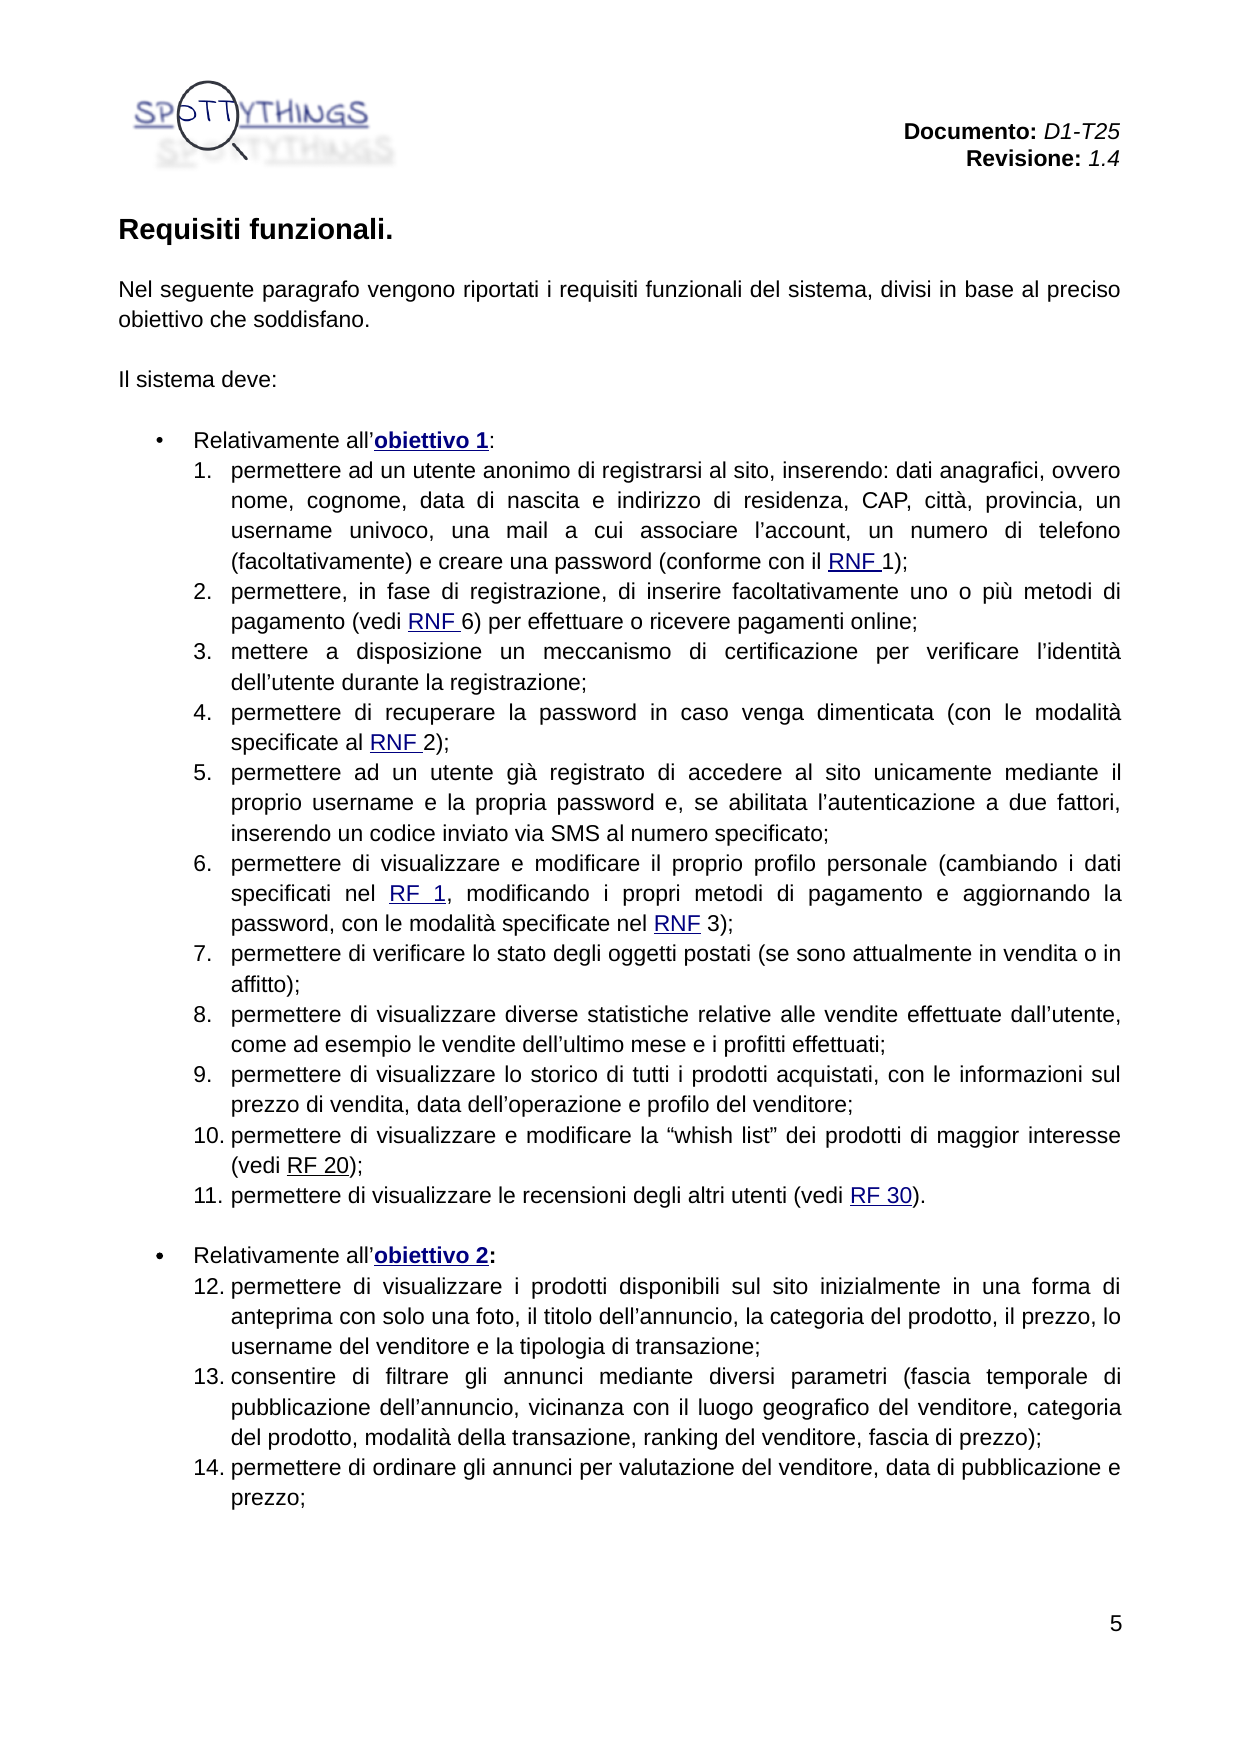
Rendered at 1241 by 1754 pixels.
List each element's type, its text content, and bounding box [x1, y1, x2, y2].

list mettere a disposizione un meccanismo di certificazione per verificare l’identità dell’utente durante la registrazione; [193, 638, 1122, 695]
list permettere di visualizzare i prodotti disponibili sul sito inizialmente in una forma di anteprima con solo una foto, il titolo dell’annuncio, la categoria del prodotto, il prezzo, lo username del venditore e la tipologia di transazione; [193, 1273, 1122, 1359]
list consentire di filtrare gli annunci mediante diversi parametri (fascia temporale di pubblicazione dell’annuncio, vicinanza con il luogo geografico del venditore, categoria del prodotto, modalità della transazione, ranking del venditore, fascia di prezzo); [193, 1363, 1122, 1450]
text Nel seguente paragrafo vengono riportati i requisiti funzionali del sistema, divisi in base al preciso obiettivo che soddisfano. [118, 276, 1122, 332]
list Relativamente all’obiettivo 2: [156, 1242, 1122, 1269]
list permettere di verificare lo stato degli oggetti postati (se sono attualmente in vendita o in affitto); [193, 940, 1122, 997]
list permettere di visualizzare diverse statistiche relative alle vendite effettuate dall’utente, come ad esempio le vendite dell’ultimo mese e i profitti effettuati; [193, 1001, 1122, 1057]
list permettere di visualizzare le recensioni degli altri utenti (vedi RF 30). [193, 1182, 1122, 1208]
list permettere, in fase di registrazione, di inserire facoltativamente uno o più metodi di pagamento (vedi RNF 6) per effettuare o ricevere pagamenti online; [193, 578, 1122, 634]
picture [123, 73, 399, 187]
list permettere ad un utente anonimo di registrarsi al sito, inserendo: dati anagrafici, ovvero nome, cognome, data di nascita e indirizzo di residenza, CAP, città, provincia, un username univoco, una mail a cui associare l’account, un numero di telefono (facoltativamente) e creare una password (conforme con il RNF 1); [193, 457, 1122, 574]
list permettere di ordinare gli annunci per valutazione del venditore, data di pubblicazione e prezzo; [193, 1454, 1122, 1511]
subtitle Requisiti funzionali. [118, 212, 1122, 246]
list permettere di visualizzare e modificare il proprio profilo personale (cambiando i dati specificati nel RF 1, modificando i propri metodi di pagamento e aggiornando la password, con le modalità specificate nel RNF 3); [193, 850, 1122, 937]
list permettere di recuperare la password in caso venga dimenticata (con le modalità specificate al RNF 2); [193, 699, 1122, 755]
list Relativamente all’obiettivo 1: [156, 427, 1122, 453]
list permettere di visualizzare e modificare la “whish list” dei prodotti di maggior interesse (vedi RF 20); [193, 1122, 1122, 1178]
text Il sistema deve: [118, 366, 1122, 393]
list permettere ad un utente già registrato di accedere al sito unicamente mediante il proprio username e la propria password e, se abilitata l’autenticazione a due fattori, inserendo un codice inviato via SMS al numero specificato; [193, 759, 1122, 846]
list permettere di visualizzare lo storico di tutti i prodotti acquistati, con le informazioni sul prezzo di vendita, data dell’operazione e profilo del venditore; [193, 1061, 1122, 1118]
